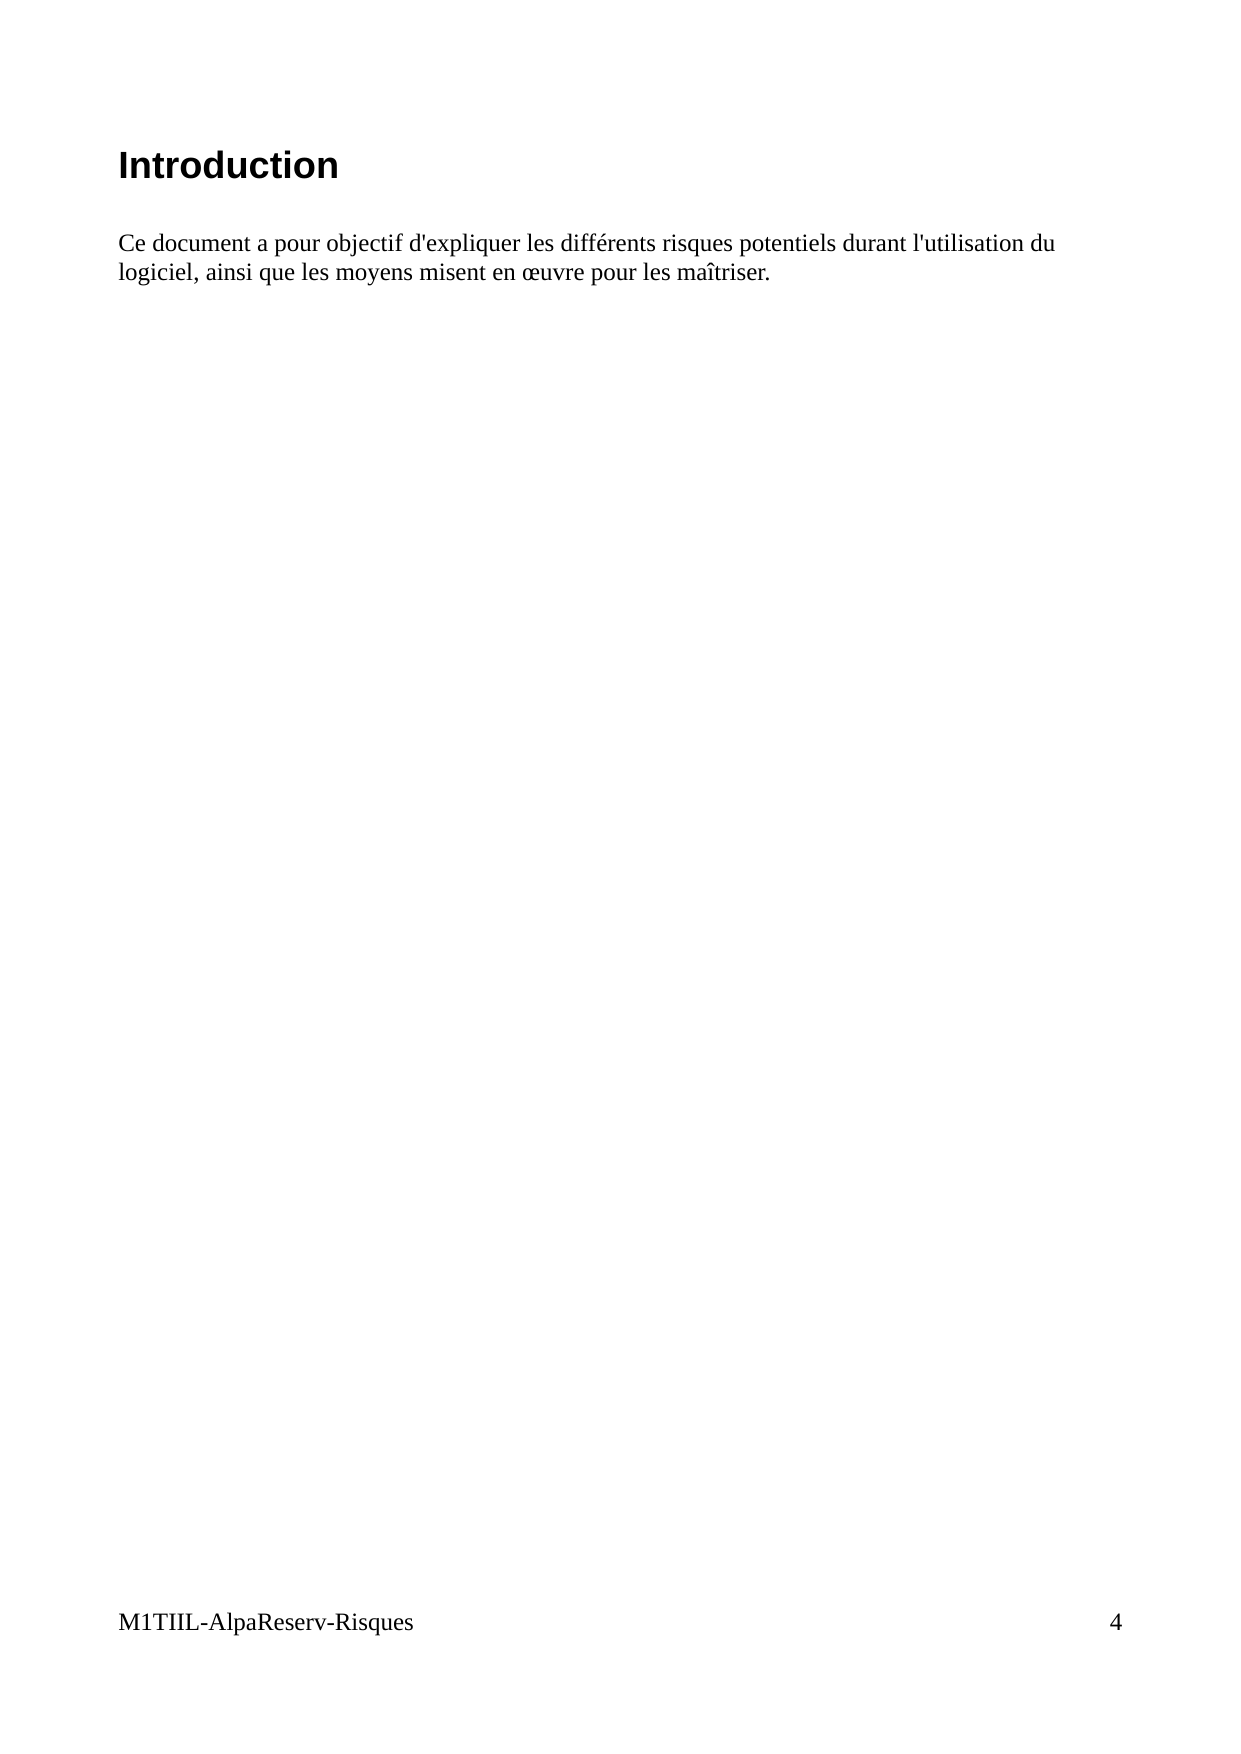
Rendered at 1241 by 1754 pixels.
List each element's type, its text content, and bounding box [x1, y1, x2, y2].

text Ce document a pour objectif d'expliquer les différents risques potentiels durant l'utilisation du logiciel, ainsi que les moyens misent en œuvre pour les maîtriser. [118, 228, 1122, 286]
subtitle Introduction [118, 143, 1122, 187]
